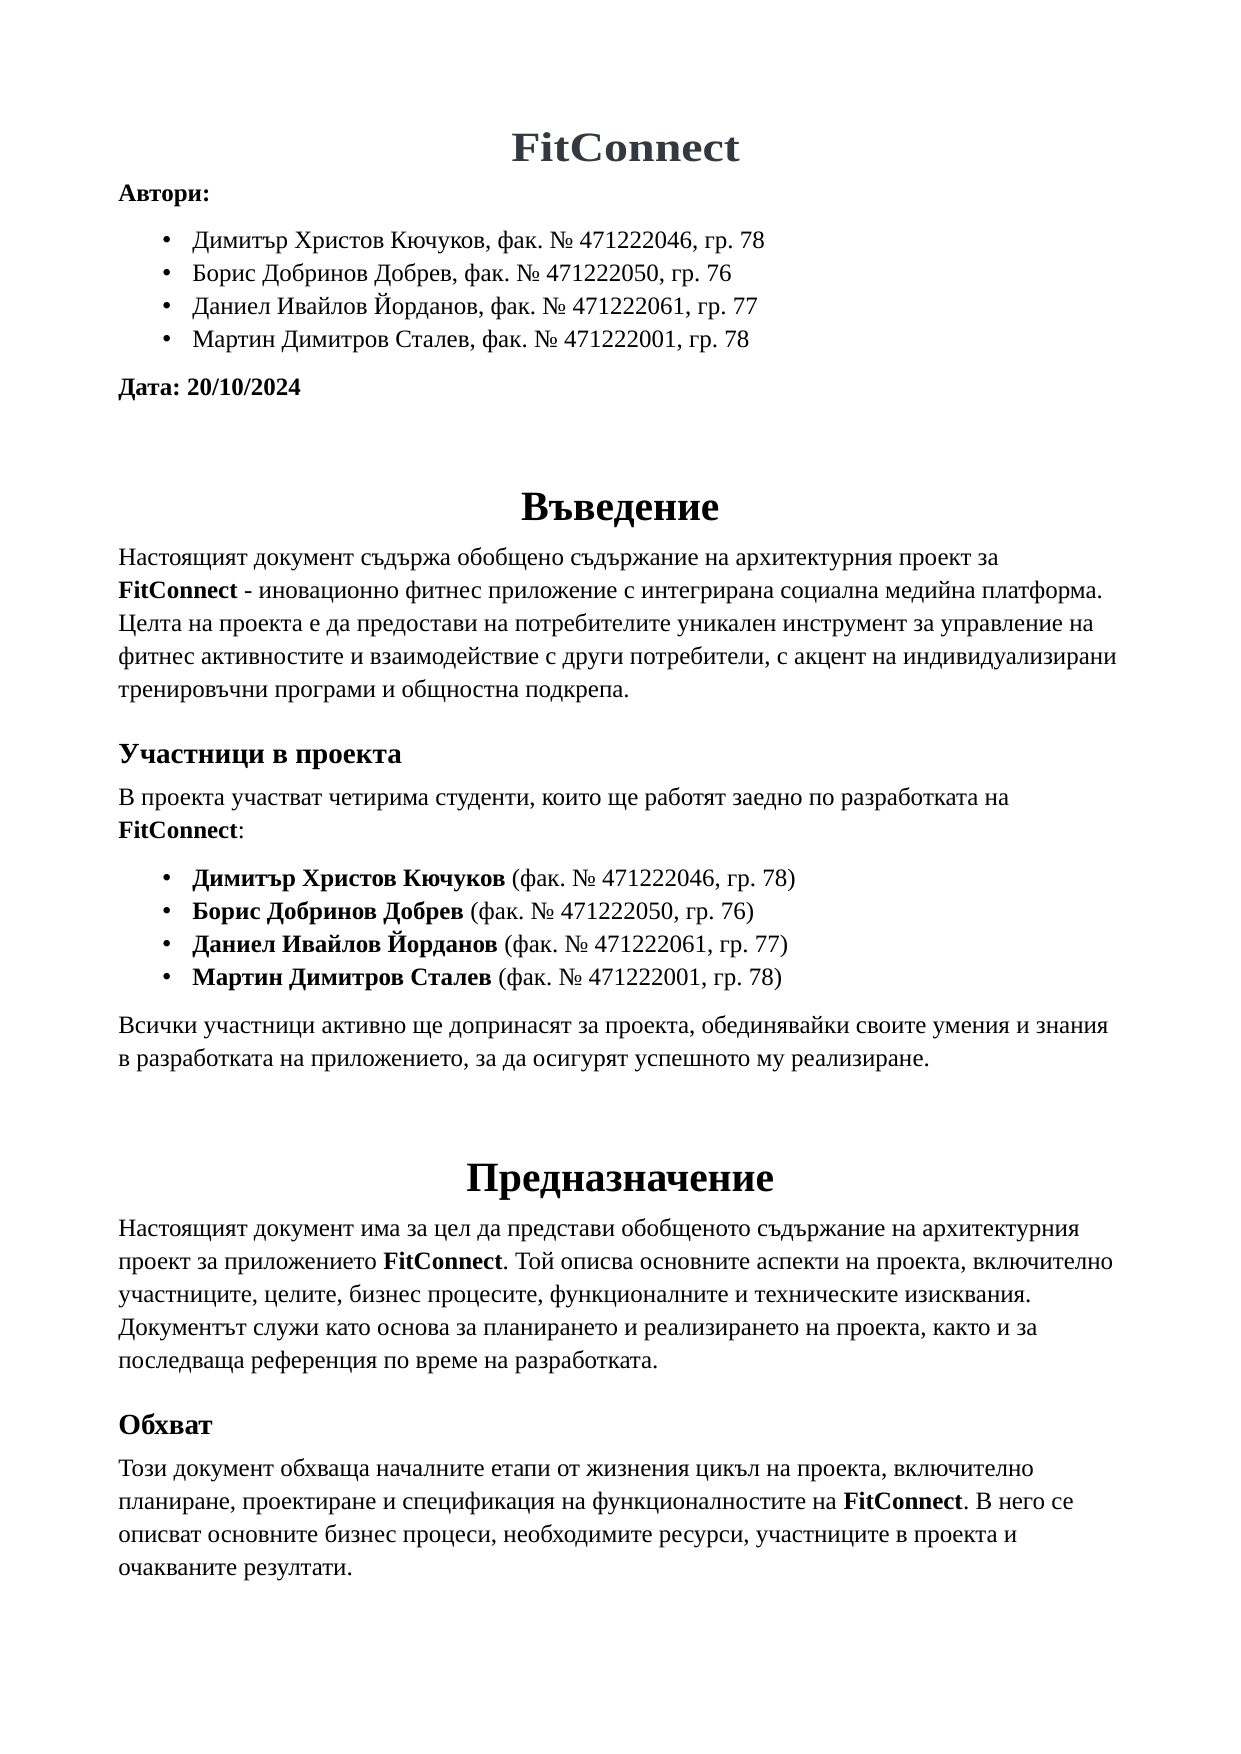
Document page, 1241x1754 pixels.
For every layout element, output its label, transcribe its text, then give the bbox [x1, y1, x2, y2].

text FitConnect [128, 123, 1122, 171]
list Даниел Ивайлов Йорданов, фак. № 471222061, гр. 77 [162, 291, 1122, 320]
subtitle Въведение [118, 482, 1122, 530]
text Този документ обхваща началните етапи от жизнения цикъл на проекта, включително планиране, проектиране и спецификация на функционалностите на FitConnect. В него се описват основните бизнес процеси, необходимите ресурси, участниците в проекта и очакваните резултати. [118, 1453, 1122, 1581]
text Настоящият документ има за цел да представи обобщеното съдържание на архитектурния проект за приложението FitConnect. Той описва основните аспекти на проекта, включително участниците, целите, бизнес процесите, функционалните и техническите изисквания. Документът служи като основа за планирането и реализирането на проекта, както и за последваща референция по време на разработката. [118, 1213, 1122, 1374]
list Мартин Димитров Сталев (фак. № 471222001, гр. 78) [162, 962, 1122, 991]
subtitle Предназначение [118, 1153, 1122, 1201]
list Мартин Димитров Сталев, фак. № 471222001, гр. 78 [162, 324, 1122, 353]
list Борис Добринов Добрев, фак. № 471222050, гр. 76 [162, 258, 1122, 287]
subtitle Обхват [118, 1407, 1122, 1441]
text Автори: [118, 178, 1122, 206]
list Даниел Ивайлов Йорданов (фак. № 471222061, гр. 77) [162, 929, 1122, 958]
text Дата: 20/10/2024 [118, 372, 1122, 401]
text В проекта участват четирима студенти, които ще работят заедно по разработката на FitConnect: [118, 782, 1122, 844]
text Настоящият документ съдържа обобщено съдържание на архитектурния проект за FitConnect - иновационно фитнес приложение с интегрирана социална медийна платформа. Целта на проекта е да предостави на потребителите уникален инструмент за управление на фитнес активностите и взаимодействие с други потребители, с акцент на индивидуализирани тренировъчни програми и общностна подкрепа. [118, 542, 1122, 703]
list Димитър Христов Кючуков (фак. № 471222046, гр. 78) [162, 863, 1122, 892]
text Всички участници активно ще допринасят за проекта, обединявайки своите умения и знания в разработката на приложението, за да осигурят успешното му реализиране. [118, 1010, 1122, 1072]
list Борис Добринов Добрев (фак. № 471222050, гр. 76) [162, 896, 1122, 925]
subtitle Участници в проекта [118, 736, 1122, 770]
list Димитър Христов Кючуков, фак. № 471222046, гр. 78 [162, 225, 1122, 254]
